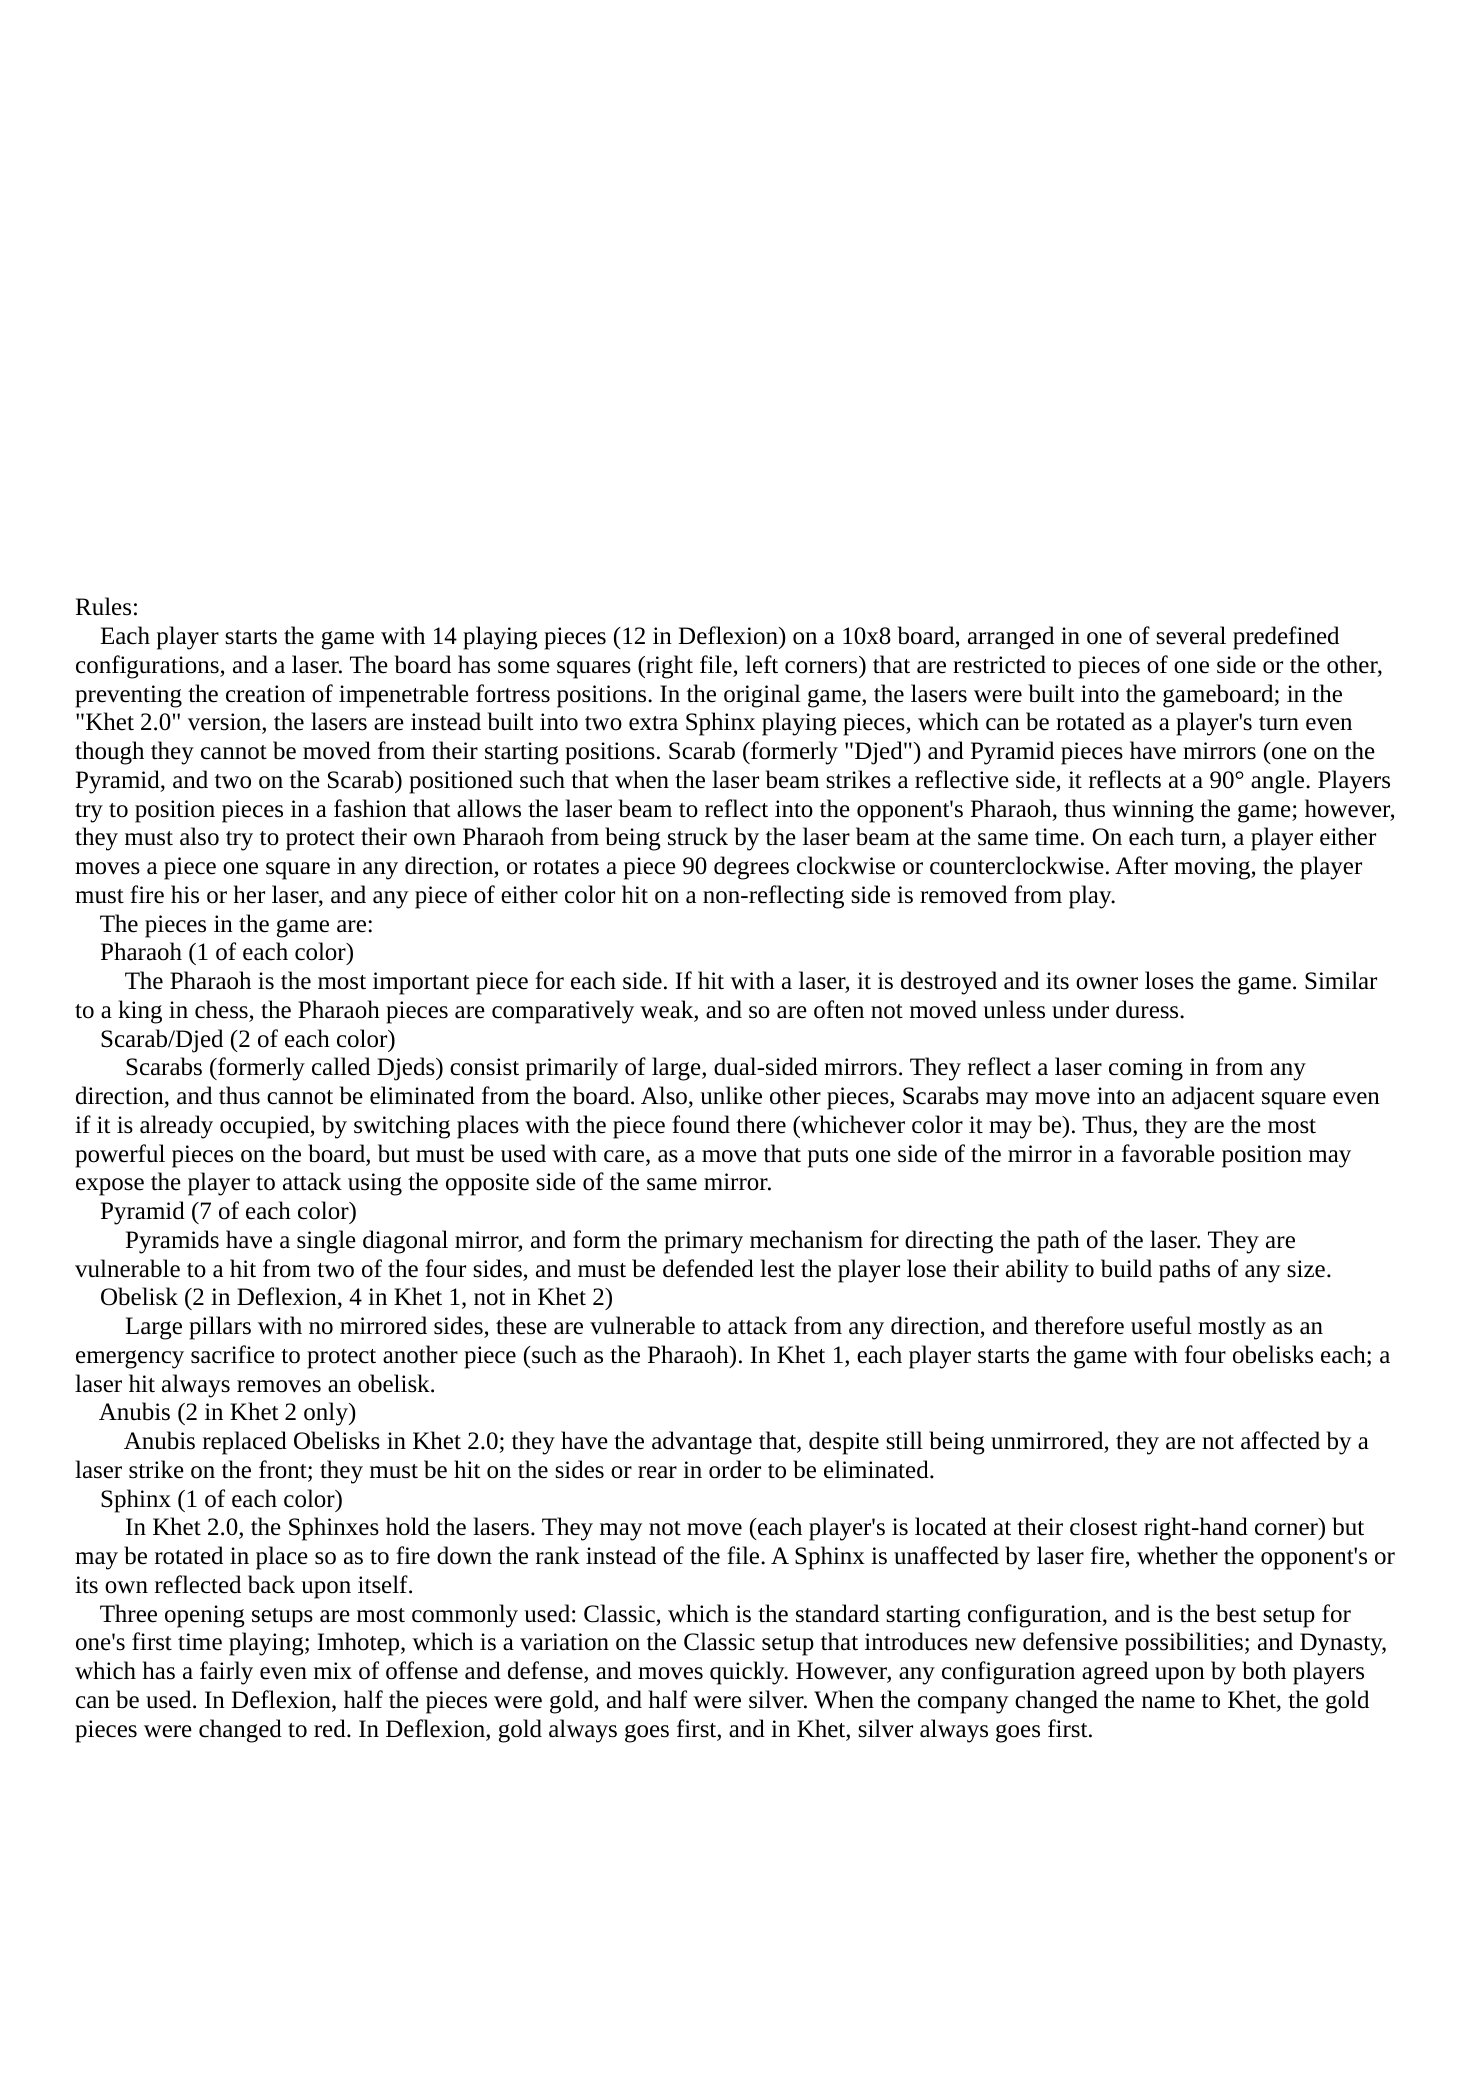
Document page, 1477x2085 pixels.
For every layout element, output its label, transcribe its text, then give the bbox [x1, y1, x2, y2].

text Rules: [75, 592, 1401, 621]
text Anubis replaced Obelisks in Khet 2.0; they have the advantage that, despite still being unmirrored, they are not affected by a laser strike on the front; they must be hit on the sides or rear in order to be eliminated. [75, 1426, 1401, 1484]
text Pyramid (7 of each color) [75, 1196, 1401, 1225]
text Scarab/Djed (2 of each color) [75, 1024, 1401, 1052]
text In Khet 2.0, the Sphinxes hold the lasers. They may not move (each player's is located at their closest right-hand corner) but may be rotated in place so as to fire down the rank instead of the file. A Sphinx is unaffected by laser fire, whether the opponent's or its own reflected back upon itself. [75, 1512, 1401, 1599]
text Pyramids have a single diagonal mirror, and form the primary mechanism for directing the path of the laser. They are vulnerable to a hit from two of the four sides, and must be defended lest the player lose their ability to build paths of any size. [75, 1225, 1401, 1282]
text Anubis (2 in Khet 2 only) [75, 1397, 1401, 1426]
text The pieces in the game are: [75, 909, 1401, 937]
text Each player starts the game with 14 playing pieces (12 in Deflexion) on a 10x8 board, arranged in one of several predefined configurations, and a laser. The board has some squares (right file, left corners) that are restricted to pieces of one side or the other, preventing the creation of impenetrable fortress positions. In the original game, the lasers were built into the gameboard; in the "Khet 2.0" version, the lasers are instead built into two extra Sphinx playing pieces, which can be rotated as a player's turn even though they cannot be moved from their starting positions. Scarab (formerly "Djed") and Pyramid pieces have mirrors (one on the Pyramid, and two on the Scarab) positioned such that when the laser beam strikes a reflective side, it reflects at a 90° angle. Players try to position pieces in a fashion that allows the laser beam to reflect into the opponent's Pharaoh, thus winning the game; however, they must also try to protect their own Pharaoh from being struck by the laser beam at the same time. On each turn, a player either moves a piece one square in any direction, or rotates a piece 90 degrees clockwise or counterclockwise. After moving, the player must fire his or her laser, and any piece of either color hit on a non-reflecting side is removed from play. [75, 621, 1401, 909]
text Scarabs (formerly called Djeds) consist primarily of large, dual-sided mirrors. They reflect a laser coming in from any direction, and thus cannot be eliminated from the board. Also, unlike other pieces, Scarabs may move into an adjacent square even if it is already occupied, by switching places with the piece found there (whichever color it may be). Thus, they are the most powerful pieces on the board, but must be used with care, as a move that puts one side of the mirror in a favorable position may expose the player to attack using the opposite side of the same mirror. [75, 1052, 1401, 1196]
text Three opening setups are most commonly used: Classic, which is the standard starting configuration, and is the best setup for one's first time playing; Imhotep, which is a variation on the Classic setup that introduces new defensive possibilities; and Dynasty, which has a fairly even mix of offense and defense, and moves quickly. However, any configuration agreed upon by both players can be used. In Deflexion, half the pieces were gold, and half were silver. When the company changed the name to Khet, the gold pieces were changed to red. In Deflexion, gold always goes first, and in Khet, silver always goes first. [75, 1599, 1401, 1742]
text Sphinx (1 of each color) [75, 1484, 1401, 1512]
text Obelisk (2 in Deflexion, 4 in Khet 1, not in Khet 2) [75, 1282, 1401, 1311]
text The Pharaoh is the most important piece for each side. If hit with a laser, it is destroyed and its owner loses the game. Similar to a king in chess, the Pharaoh pieces are comparatively weak, and so are often not moved unless under duress. [75, 966, 1401, 1024]
text Pharaoh (1 of each color) [75, 937, 1401, 966]
text Large pillars with no mirrored sides, these are vulnerable to attack from any direction, and therefore useful mostly as an emergency sacrifice to protect another piece (such as the Pharaoh). In Khet 1, each player starts the game with four obelisks each; a laser hit always removes an obelisk. [75, 1311, 1401, 1397]
